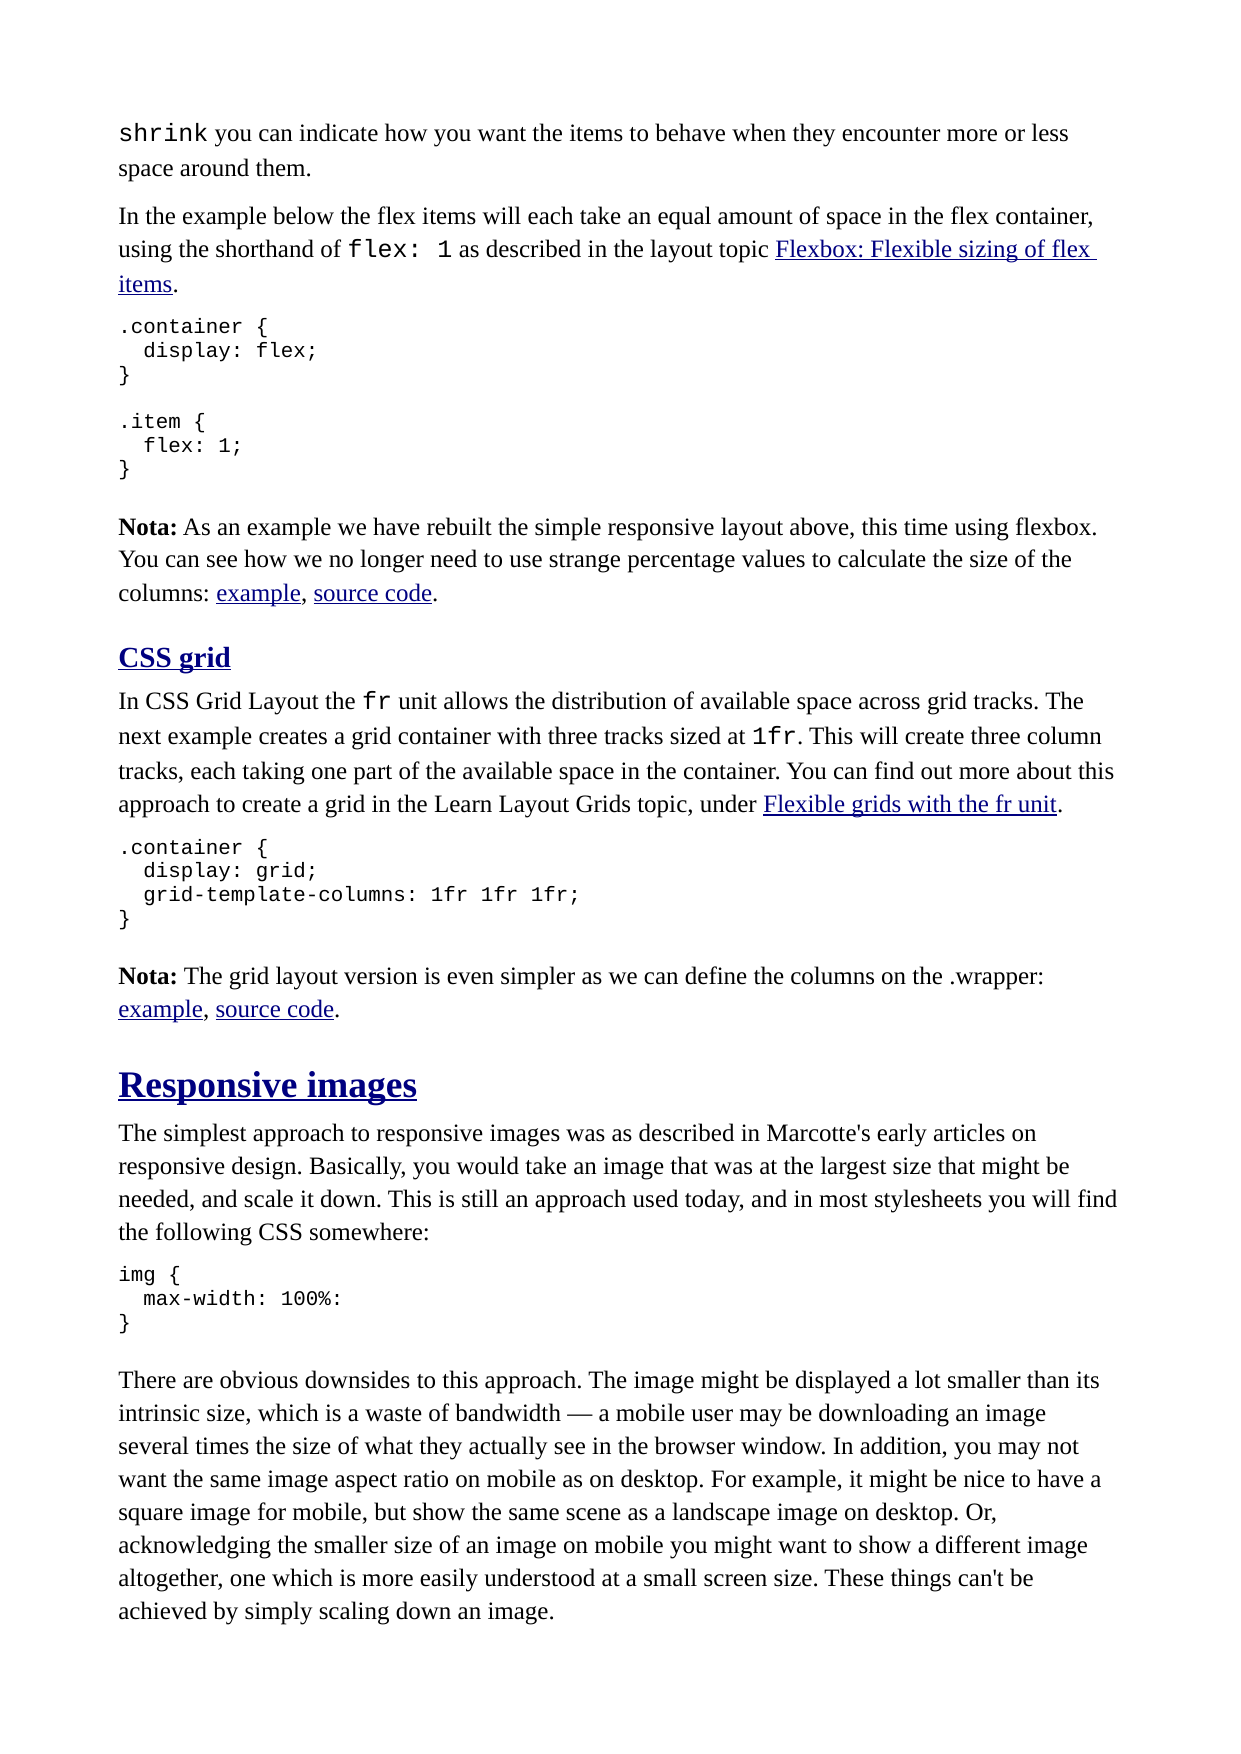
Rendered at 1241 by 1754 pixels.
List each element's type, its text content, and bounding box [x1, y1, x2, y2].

text There are obvious downsides to this approach. The image might be displayed a lot smaller than its intrinsic size, which is a waste of bandwidth — a mobile user may be downloading an image several times the size of what they actually see in the browser window. In addition, you may not want the same image aspect ratio on mobile as on desktop. For example, it might be nice to have a square image for mobile, but show the same scene as a landscape image on desktop. Or, acknowledging the smaller size of an image on mobile you might want to show a different image altogether, one which is more easily understood at a small screen size. These things can't be achieved by simply scaling down an image. [118, 1365, 1122, 1625]
text Nota: As an example we have rebuilt the simple responsive layout above, this time using flexbox. You can see how we no longer need to use strange percentage values to calculate the size of the columns: example, source code. [118, 512, 1122, 606]
text In the example below the flex items will each take an equal amount of space in the flex container, using the shorthand of flex: 1 as described in the layout topic Flexbox: Flexible sizing of flex items. [118, 201, 1122, 298]
text } [118, 458, 1122, 482]
text .item { [118, 411, 1122, 435]
text display: flex; [118, 340, 1122, 364]
text shrink you can indicate how you want the items to behave when they encounter more or less space around them. [118, 118, 1122, 182]
text } [118, 1312, 1122, 1335]
text Nota: The grid layout version is even simpler as we can define the columns on the .wrapper: example, source code. [118, 961, 1122, 1022]
text max-width: 100%: [118, 1288, 1122, 1312]
text } [118, 364, 1122, 387]
text display: grid; [118, 860, 1122, 884]
subtitle Responsive images [118, 1062, 1122, 1105]
text The simplest approach to responsive images was as described in Marcotte's early articles on responsive design. Basically, you would take an image that was at the largest size that might be needed, and scale it down. This is still an approach used today, and in most stylesheets you will find the following CSS somewhere: [118, 1118, 1122, 1246]
text } [118, 908, 1122, 931]
text .container { [118, 317, 1122, 340]
text flex: 1; [118, 435, 1122, 458]
text img { [118, 1264, 1122, 1288]
text grid-template-columns: 1fr 1fr 1fr; [118, 884, 1122, 908]
text In CSS Grid Layout the fr unit allows the distribution of available space across grid tracks. The next example creates a grid container with three tracks sized at 1fr. This will create three column tracks, each taking one part of the available space in the container. You can find out more about this approach to create a grid in the Learn Layout Grids topic, under Flexible grids with the fr unit. [118, 686, 1122, 818]
subtitle CSS grid [118, 640, 1122, 673]
text .container { [118, 837, 1122, 860]
